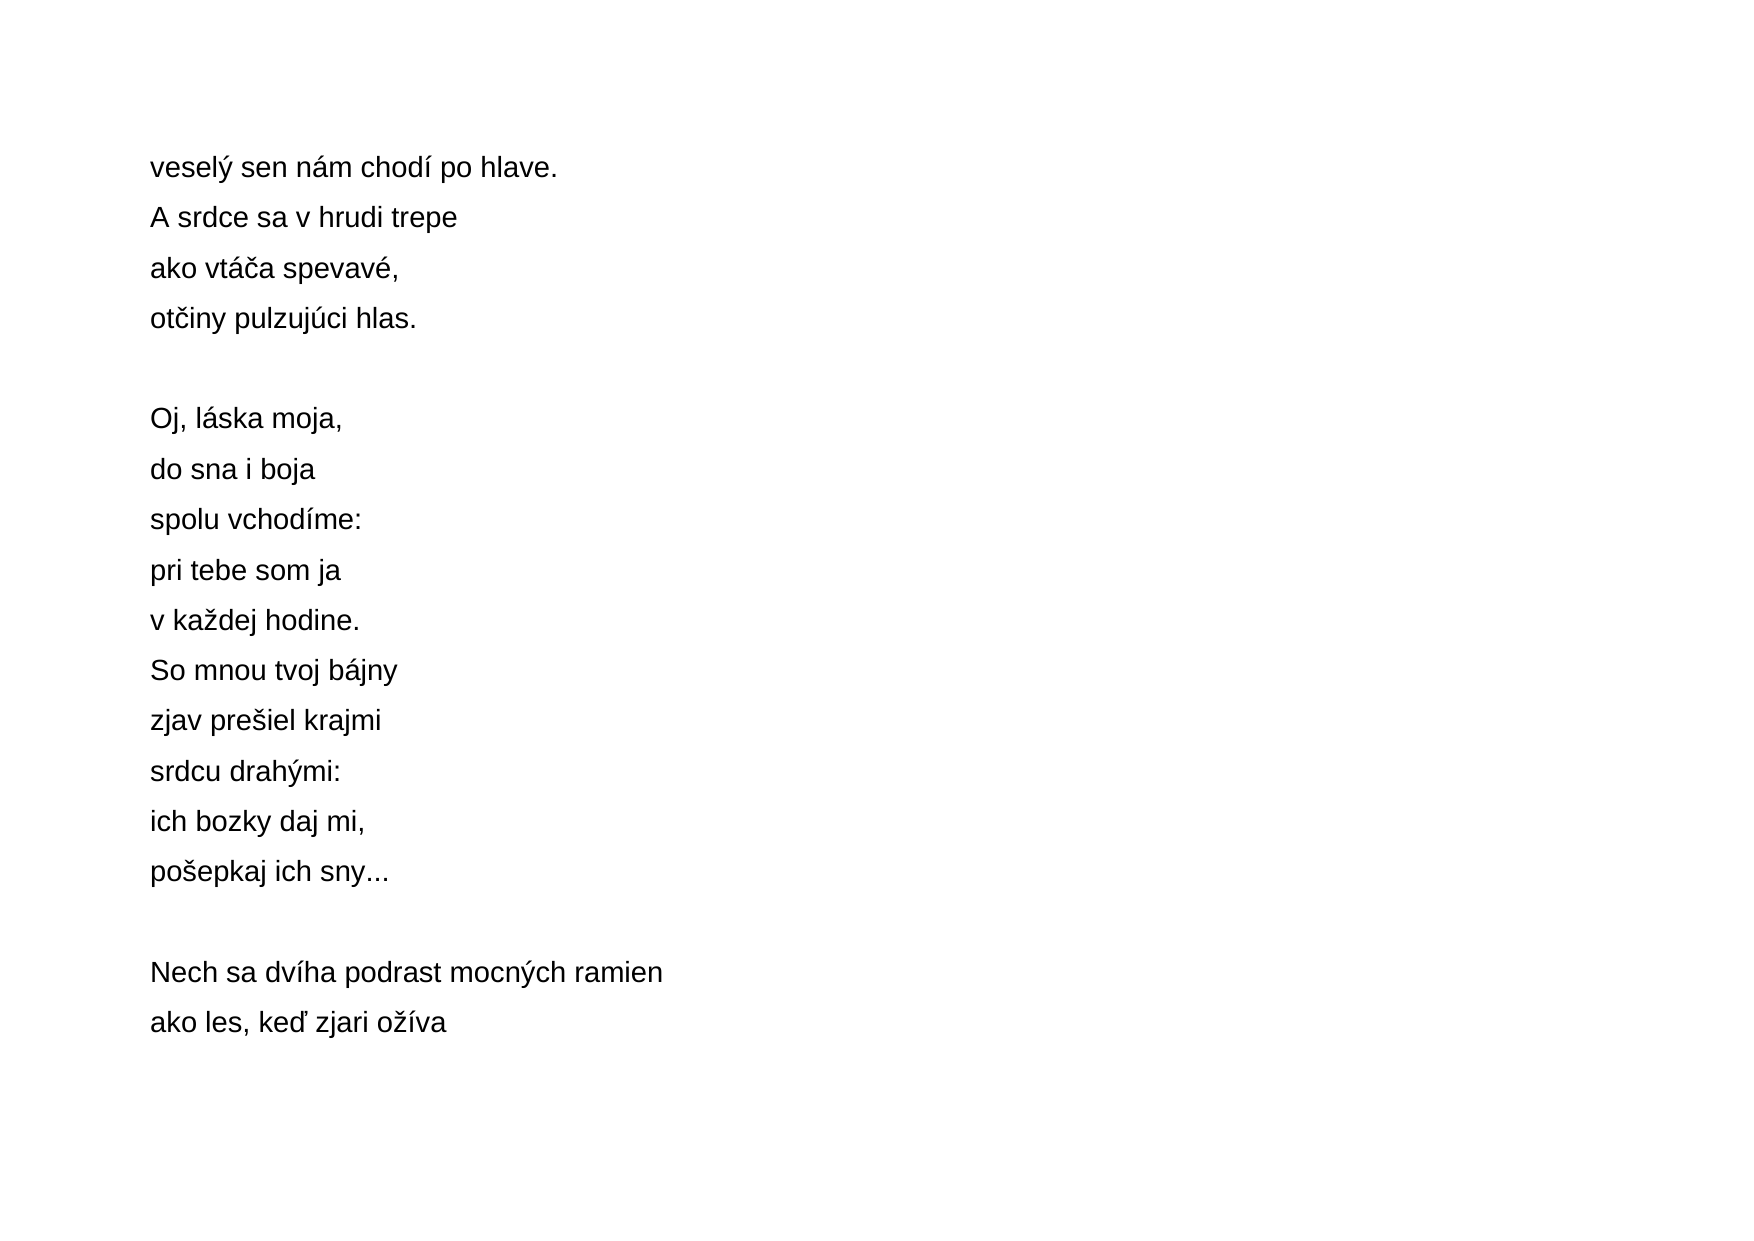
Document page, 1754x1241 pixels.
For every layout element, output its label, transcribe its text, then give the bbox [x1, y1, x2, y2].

text A srdce sa v hrudi trepe [150, 200, 1243, 234]
text do sna i boja [150, 452, 1243, 485]
text Oj, láska moja, [150, 402, 1243, 435]
text ich bozky daj mi, [150, 804, 1243, 838]
text So mnou tvoj bájny [150, 653, 1243, 687]
text v každej hodine. [150, 603, 1243, 636]
text Nech sa dvíha podrast mocných ramien [150, 955, 1243, 988]
text pošepkaj ich sny... [150, 854, 1243, 888]
text spolu vchodíme: [150, 502, 1243, 536]
text pri tebe som ja [150, 552, 1243, 586]
text srdcu drahými: [150, 754, 1243, 787]
text zjav prešiel krajmi [150, 703, 1243, 737]
text ako vtáča spevavé, [150, 251, 1243, 284]
text veselý sen nám chodí po hlave. [150, 150, 1243, 183]
text ako les, keď zjari ožíva [150, 1005, 1243, 1039]
text otčiny pulzujúci hlas. [150, 301, 1243, 334]
